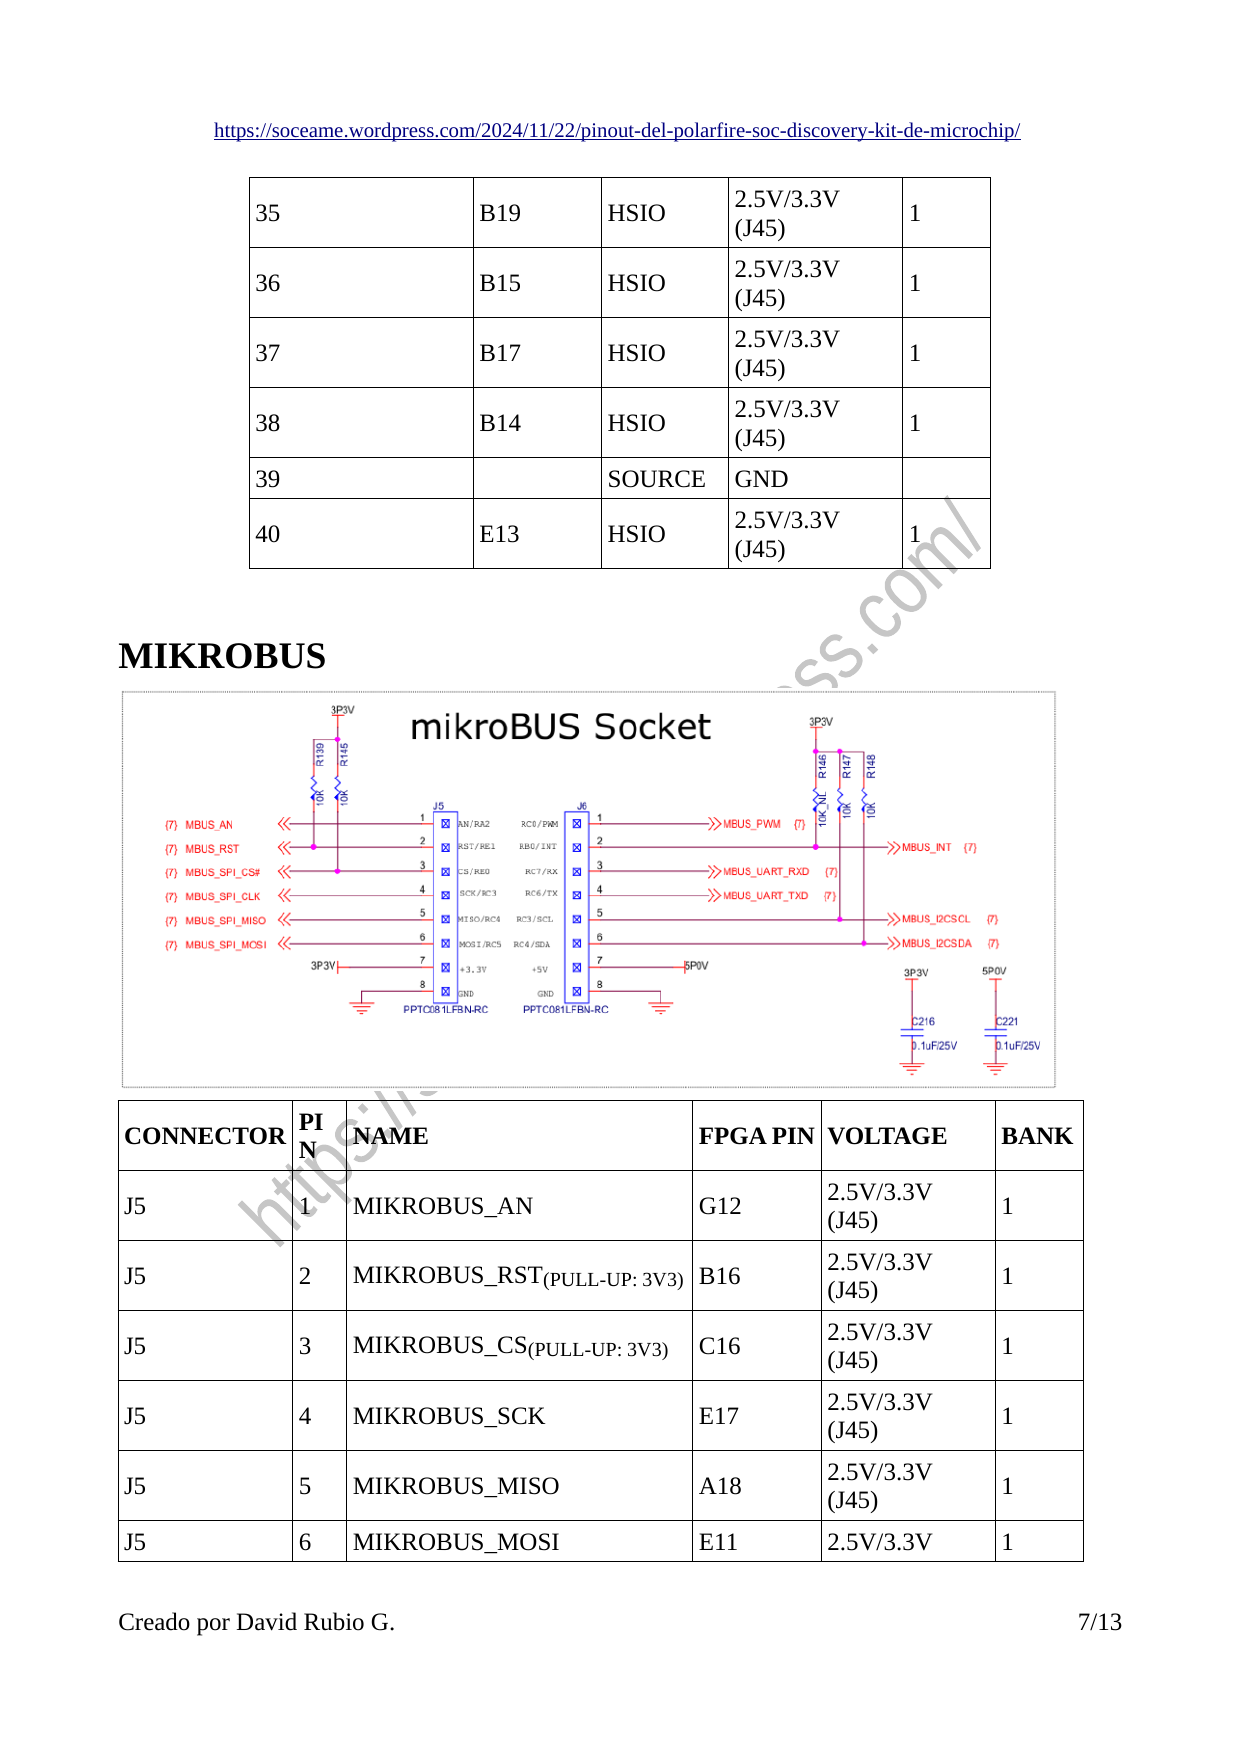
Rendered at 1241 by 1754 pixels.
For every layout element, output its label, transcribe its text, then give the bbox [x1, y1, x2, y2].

table_cell HSIO [602, 178, 728, 247]
table_cell 2.5V/3.3V (J45) [822, 1451, 995, 1520]
table_cell HSIO [602, 388, 728, 457]
table_cell B14 [474, 388, 601, 457]
table_header BANK [996, 1101, 1083, 1170]
table_header VOLTAGE [822, 1101, 995, 1170]
table_cell 40 [250, 499, 473, 568]
table_header NAME [347, 1101, 692, 1170]
table_cell B17 [474, 318, 601, 387]
table_cell A18 [693, 1451, 821, 1520]
table_cell 2.5V/3.3V (J45) [822, 1241, 995, 1310]
table_cell E13 [474, 499, 601, 568]
table_cell 1 [903, 318, 990, 387]
table_cell [903, 458, 990, 498]
table_cell G12 [693, 1171, 821, 1240]
table_cell J5 [119, 1381, 292, 1450]
table_cell J5 [119, 1241, 292, 1310]
table_cell 2.5V/3.3V [822, 1521, 995, 1561]
table_cell [474, 458, 601, 498]
table_cell 37 [250, 318, 473, 387]
table_cell MIKROBUS_SCK [347, 1381, 692, 1450]
table_cell 2.5V/3.3V (J45) [729, 499, 902, 568]
table_cell MIKROBUS_CS(PULL-UP: 3V3) [347, 1311, 692, 1380]
table_cell 1 [903, 248, 990, 317]
table_cell E17 [693, 1381, 821, 1450]
table_cell HSIO [602, 499, 728, 568]
table_cell 1 [903, 499, 990, 568]
table_cell 1 [996, 1311, 1083, 1380]
table_cell 1 [996, 1241, 1083, 1310]
table_cell MIKROBUS_MOSI [347, 1521, 692, 1561]
table_cell 3 [293, 1311, 346, 1380]
table_cell 35 [250, 178, 473, 247]
table_cell 1 [996, 1381, 1083, 1450]
table_cell 2.5V/3.3V (J45) [822, 1311, 995, 1380]
table_cell 6 [293, 1521, 346, 1561]
table_cell B16 [693, 1241, 821, 1310]
table_cell MIKROBUS_RST(PULL-UP: 3V3) [347, 1241, 692, 1310]
table_cell 1 [996, 1451, 1083, 1520]
picture [118, 688, 1065, 1091]
table_cell 4 [293, 1381, 346, 1450]
table_header FPGA PIN [693, 1101, 821, 1170]
table_cell GND [729, 458, 902, 498]
table_cell 2.5V/3.3V (J45) [729, 318, 902, 387]
table_cell 1 [996, 1171, 1083, 1240]
table_cell MIKROBUS_AN [347, 1171, 692, 1240]
table_cell E11 [693, 1521, 821, 1561]
table_cell 39 [250, 458, 473, 498]
table_cell 36 [250, 248, 473, 317]
table_cell 1 [996, 1521, 1083, 1561]
table_cell 2.5V/3.3V (J45) [729, 248, 902, 317]
table_cell J5 [119, 1311, 292, 1380]
table_cell J5 [119, 1521, 292, 1561]
table_cell HSIO [602, 318, 728, 387]
table_header PIN [293, 1101, 346, 1170]
table_header CONNECTOR [119, 1101, 292, 1170]
table_cell 2.5V/3.3V (J45) [822, 1381, 995, 1450]
table_cell 2.5V/3.3V (J45) [729, 178, 902, 247]
table_cell HSIO [602, 248, 728, 317]
table_cell B19 [474, 178, 601, 247]
table_cell J5 [119, 1451, 292, 1520]
table_cell SOURCE [602, 458, 728, 498]
table_cell MIKROBUS_MISO [347, 1451, 692, 1520]
table_cell 38 [250, 388, 473, 457]
table_cell 2.5V/3.3V (J45) [729, 388, 902, 457]
table_cell 2.5V/3.3V (J45) [822, 1171, 995, 1240]
table_cell 2 [293, 1241, 346, 1310]
subtitle MIKROBUS [118, 590, 1122, 676]
table_cell 1 [903, 388, 990, 457]
table_cell C16 [693, 1311, 821, 1380]
table_cell 1 [293, 1171, 346, 1240]
table_cell 1 [903, 178, 990, 247]
table_cell 5 [293, 1451, 346, 1520]
table_cell B15 [474, 248, 601, 317]
table_cell J5 [119, 1171, 292, 1240]
